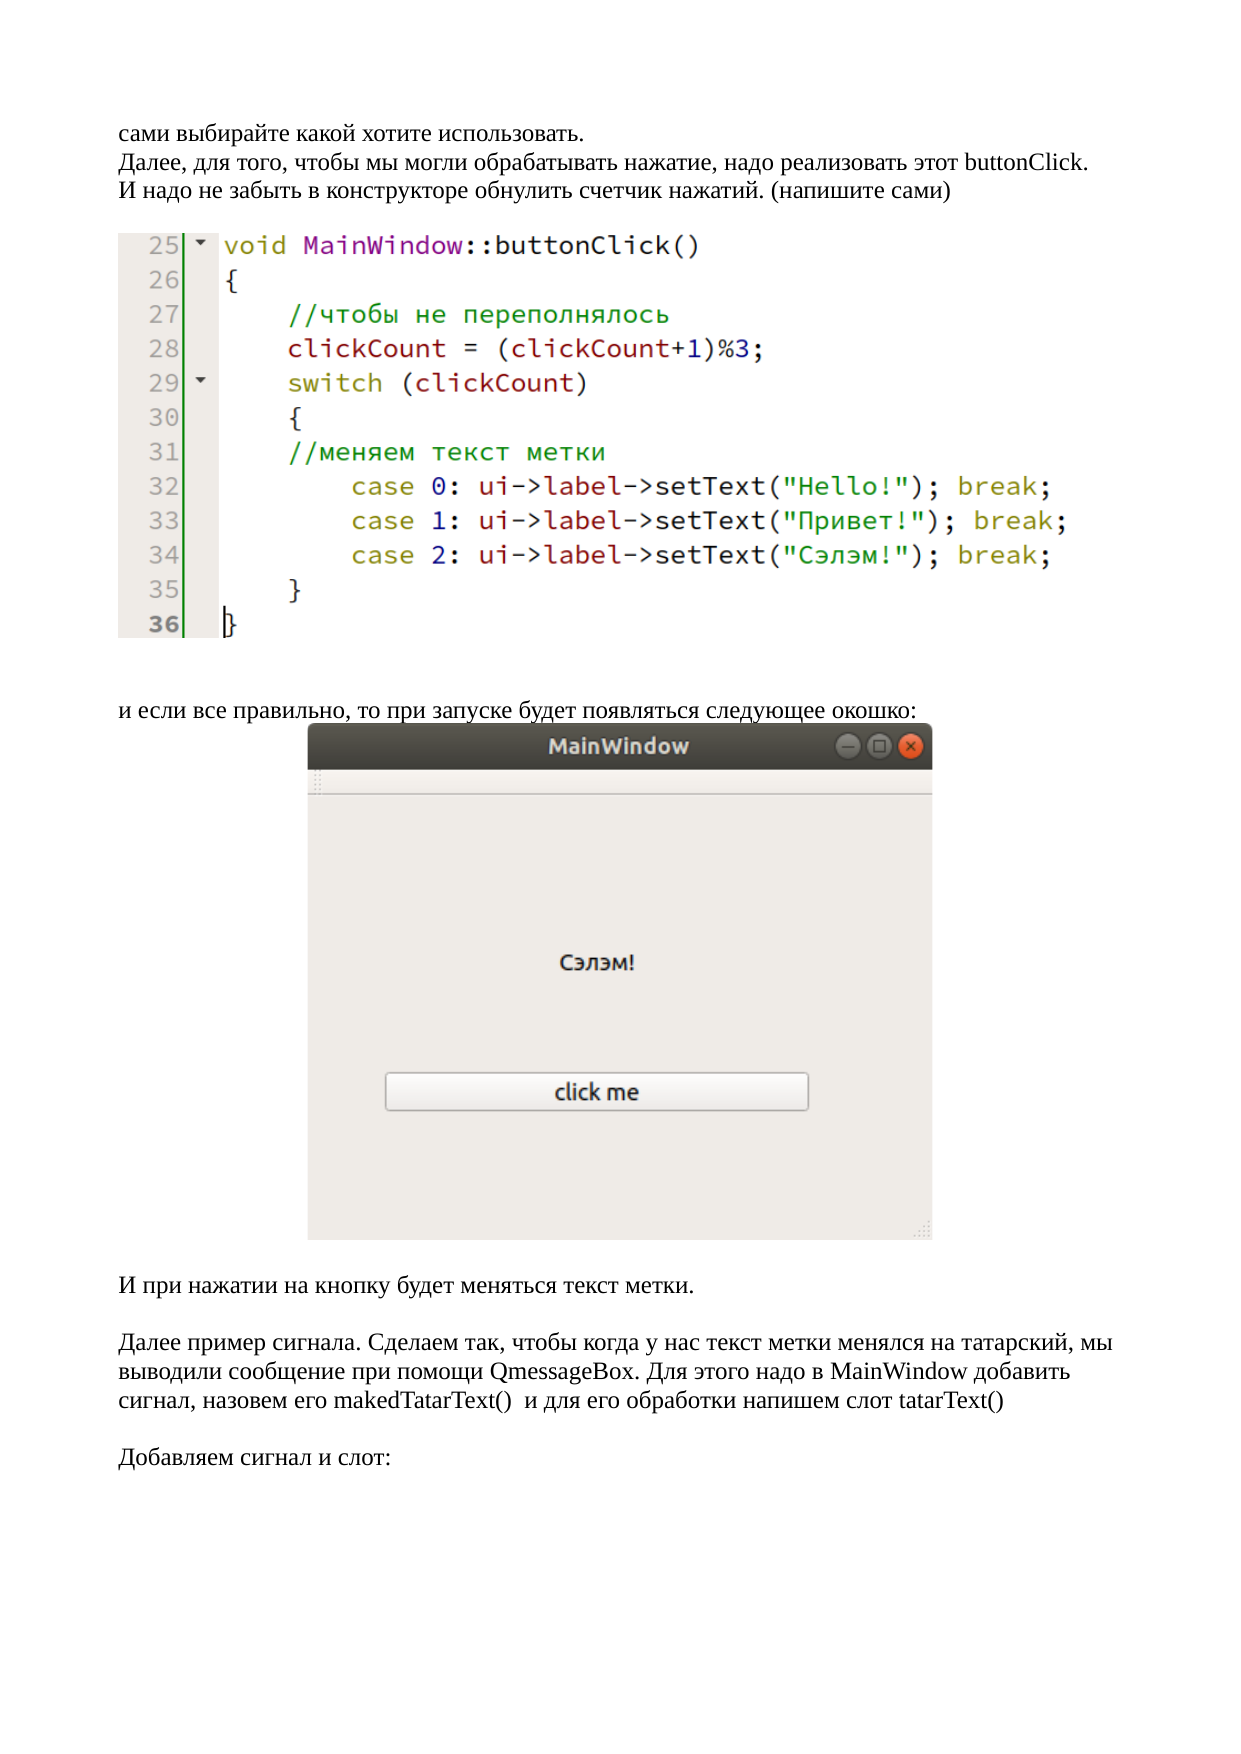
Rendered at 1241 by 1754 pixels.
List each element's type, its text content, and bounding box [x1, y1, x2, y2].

text и если все правильно, то при запуске будет появляться следующее окошко: [118, 695, 1122, 724]
text Далее, для того, чтобы мы могли обрабатывать нажатие, надо реализовать этот buttonClick. [118, 147, 1122, 176]
text Далее пример сигнала. Сделаем так, чтобы когда у нас текст метки менялся на татарский, мы выводили сообщение при помощи QmessageBox. Для этого надо в MainWindow добавить сигнал, назовем его makedTatarText() и для его обработки напишем слот tatarText() [118, 1327, 1122, 1414]
picture [307, 723, 933, 1240]
text Добавляем сигнал и слот: [118, 1442, 1122, 1471]
text И надо не забыть в конструкторе обнулить счетчик нажатий. (напишите сами) [118, 176, 1122, 204]
text И при нажатии на кнопку будет меняться текст метки. [118, 1270, 1122, 1299]
text сами выбирайте какой хотите использовать. [118, 118, 1122, 147]
picture [118, 233, 1123, 638]
